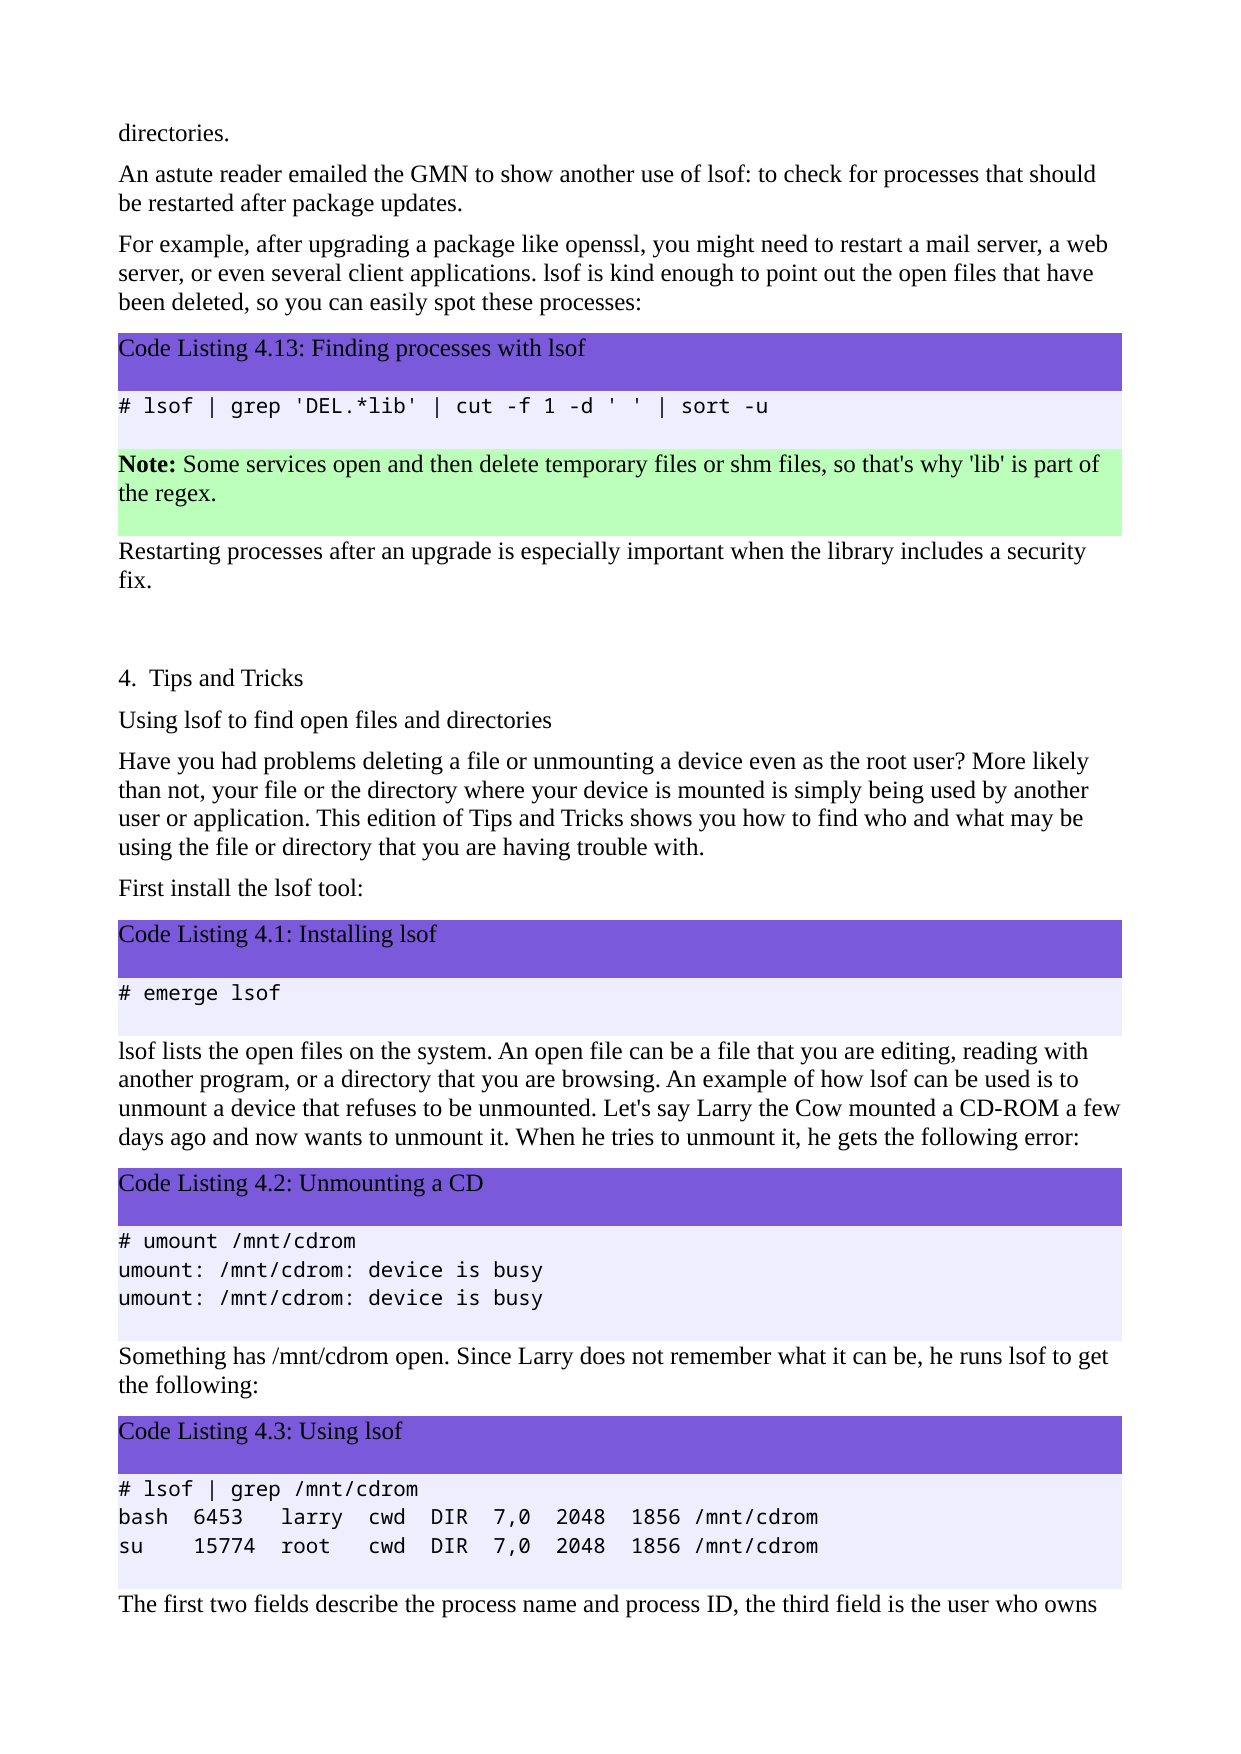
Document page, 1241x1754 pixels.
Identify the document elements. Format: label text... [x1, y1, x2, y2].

text The first two fields describe the process name and process ID, the third field is the user who owns [118, 1589, 1122, 1618]
text 4. Tips and Tricks [118, 663, 1122, 692]
table_header Code Listing 4.2: Unmounting a CD [118, 1168, 1122, 1226]
table_header Code Listing 4.13: Finding processes with lsof [118, 333, 1122, 391]
text Something has /mnt/cdrom open. Since Larry does not remember what it can be, he runs lsof to get the following: [118, 1341, 1122, 1398]
table_cell # umount /mnt/cdrom umount: /mnt/cdrom: device is busy umount: /mnt/cdrom: device is busy [118, 1226, 1122, 1341]
text Have you had problems deleting a file or unmounting a device even as the root user? More likely than not, your file or the directory where your device is mounted is simply being used by another user or application. This edition of Tips and Tricks shows you how to find who and what may be using the file or directory that you are having trouble with. [118, 746, 1122, 861]
text First install the lsof tool: [118, 873, 1122, 902]
table_cell # lsof | grep /mnt/cdrom bash 6453 larry cwd DIR 7,0 2048 1856 /mnt/cdrom su 15774 root cwd DIR 7,0 2048 1856 /mnt/cdrom [118, 1474, 1122, 1589]
table_cell # lsof | grep 'DEL.*lib' | cut -f 1 -d ' ' | sort -u [118, 391, 1122, 449]
text directories. [118, 118, 1122, 147]
text Using lsof to find open files and directories [118, 705, 1122, 733]
text Restarting processes after an upgrade is especially important when the library includes a security fix. [118, 536, 1122, 593]
table_header Code Listing 4.1: Installing lsof [118, 920, 1122, 978]
text An astute reader emailed the GMN to show another use of lsof: to check for processes that should be restarted after package updates. [118, 159, 1122, 217]
table_cell # emerge lsof [118, 978, 1122, 1036]
table_header Code Listing 4.3: Using lsof [118, 1416, 1122, 1474]
table_header Note: Some services open and then delete temporary files or shm files, so that's why 'lib' is part of the regex. [118, 449, 1122, 536]
text lsof lists the open files on the system. An open file can be a file that you are editing, reading with another program, or a directory that you are browsing. An example of how lsof can be used is to unmount a device that refuses to be unmounted. Let's say Larry the Cow mounted a CD-ROM a few days ago and now wants to unmount it. When he tries to unmount it, he gets the following error: [118, 1036, 1122, 1151]
text For example, after upgrading a package like openssl, you might need to restart a mail server, a web server, or even several client applications. lsof is kind enough to point out the open files that have been deleted, so you can easily spot these processes: [118, 229, 1122, 316]
